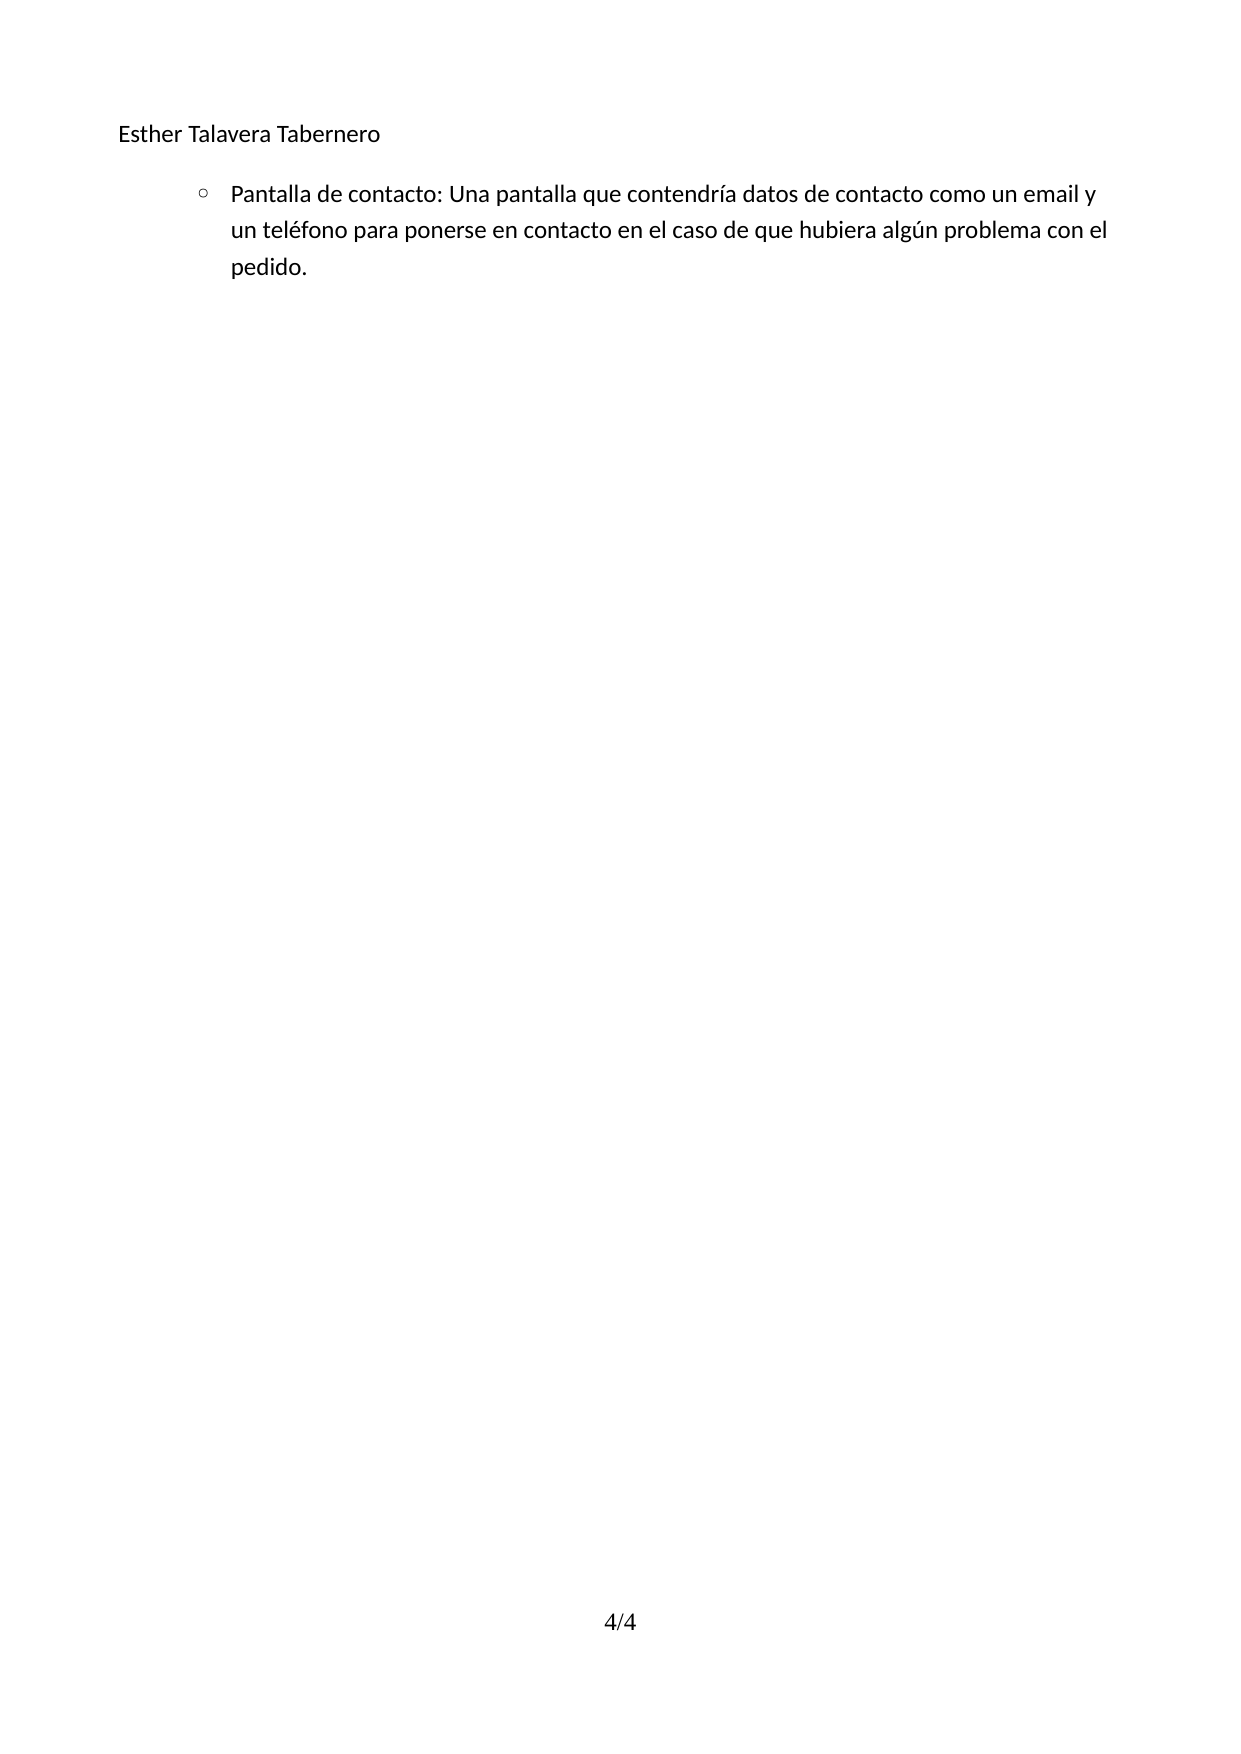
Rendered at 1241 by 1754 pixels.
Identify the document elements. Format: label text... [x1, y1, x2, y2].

list Pantalla de contacto: Una pantalla que contendría datos de contacto como un email y un teléfono para ponerse en contacto en el caso de que hubiera algún problema con el pedido. [193, 178, 1122, 282]
